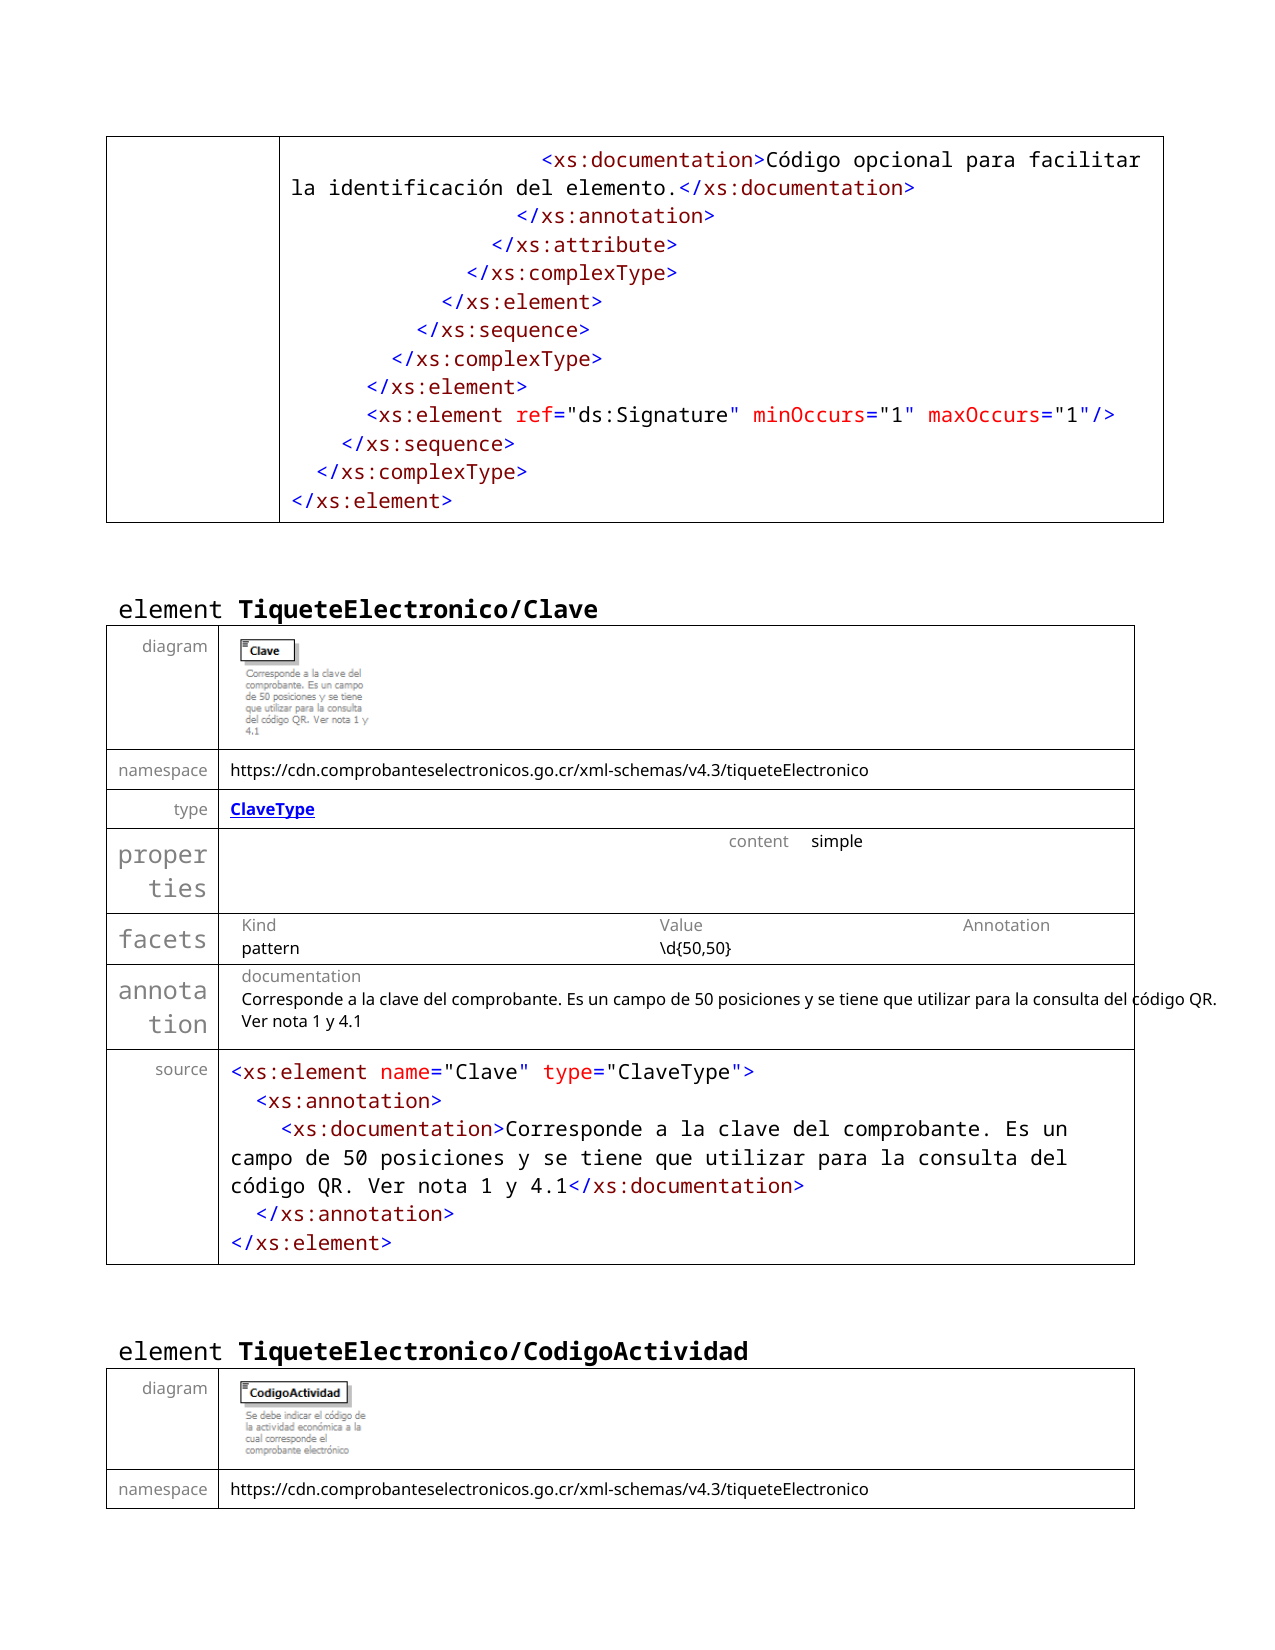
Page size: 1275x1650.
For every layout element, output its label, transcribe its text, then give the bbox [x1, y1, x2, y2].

table_cell type [107, 790, 218, 828]
table_header diagram [107, 626, 218, 749]
table_header [219, 1369, 1134, 1468]
table_header [219, 626, 1134, 749]
table_cell [219, 965, 1134, 1048]
table_header Annotation [952, 914, 1134, 937]
picture [230, 634, 382, 742]
table_cell [219, 914, 1134, 964]
table_cell <xs:element name="Clave" type="ClaveType"> <xs:annotation> <xs:documentation>Corresponde a la clave del comprobante. Es un campo de 50 posiciones y se tiene que utilizar para la consulta del código QR. Ver nota 1 y 4.1</xs:documentation> </xs:annotation> </xs:element> [219, 1050, 1134, 1264]
table_header content [230, 829, 800, 852]
table_cell annotation [107, 965, 218, 1048]
table_cell source [107, 1050, 218, 1264]
table_cell <xs:documentation>Código opcional para facilitar la identificación del elemento.</xs:documentation> </xs:annotation> </xs:attribute> </xs:complexType> </xs:element> </xs:sequence> </xs:complexType> </xs:element> <xs:element ref="ds:Signature" minOccurs="1" maxOccurs="1"/> </xs:sequence> </xs:complexType> </xs:element> [280, 137, 1163, 522]
table_cell [952, 937, 1134, 959]
table_cell pattern [230, 937, 648, 959]
table_header simple [800, 829, 1134, 852]
table_header documentation [230, 965, 1134, 987]
table_cell https://cdn.comprobanteselectronicos.go.cr/xml-schemas/v4.3/tiqueteElectronico [219, 1470, 1134, 1508]
text element TiqueteElectronico/CodigoActividad [118, 1333, 1157, 1367]
table_cell namespace [107, 1470, 218, 1508]
table_header Kind [230, 914, 648, 937]
table_cell \d{50,50} [648, 937, 952, 959]
table_cell [107, 137, 279, 522]
table_cell https://cdn.comprobanteselectronicos.go.cr/xml-schemas/v4.3/tiqueteElectronico [219, 750, 1134, 789]
table_cell ClaveType [219, 790, 1134, 828]
table_cell facets [107, 914, 218, 964]
picture [230, 1376, 379, 1461]
table_header diagram [107, 1369, 218, 1468]
table_cell properties [107, 829, 218, 913]
table_cell Corresponde a la clave del comprobante. Es un campo de 50 posiciones y se tiene que utilizar para la consulta del código QR. Ver nota 1 y 4.1 [230, 988, 1134, 1033]
table_cell [219, 829, 1134, 913]
table_cell namespace [107, 750, 218, 789]
text element TiqueteElectronico/Clave [118, 591, 1157, 625]
table_header Value [648, 914, 952, 937]
